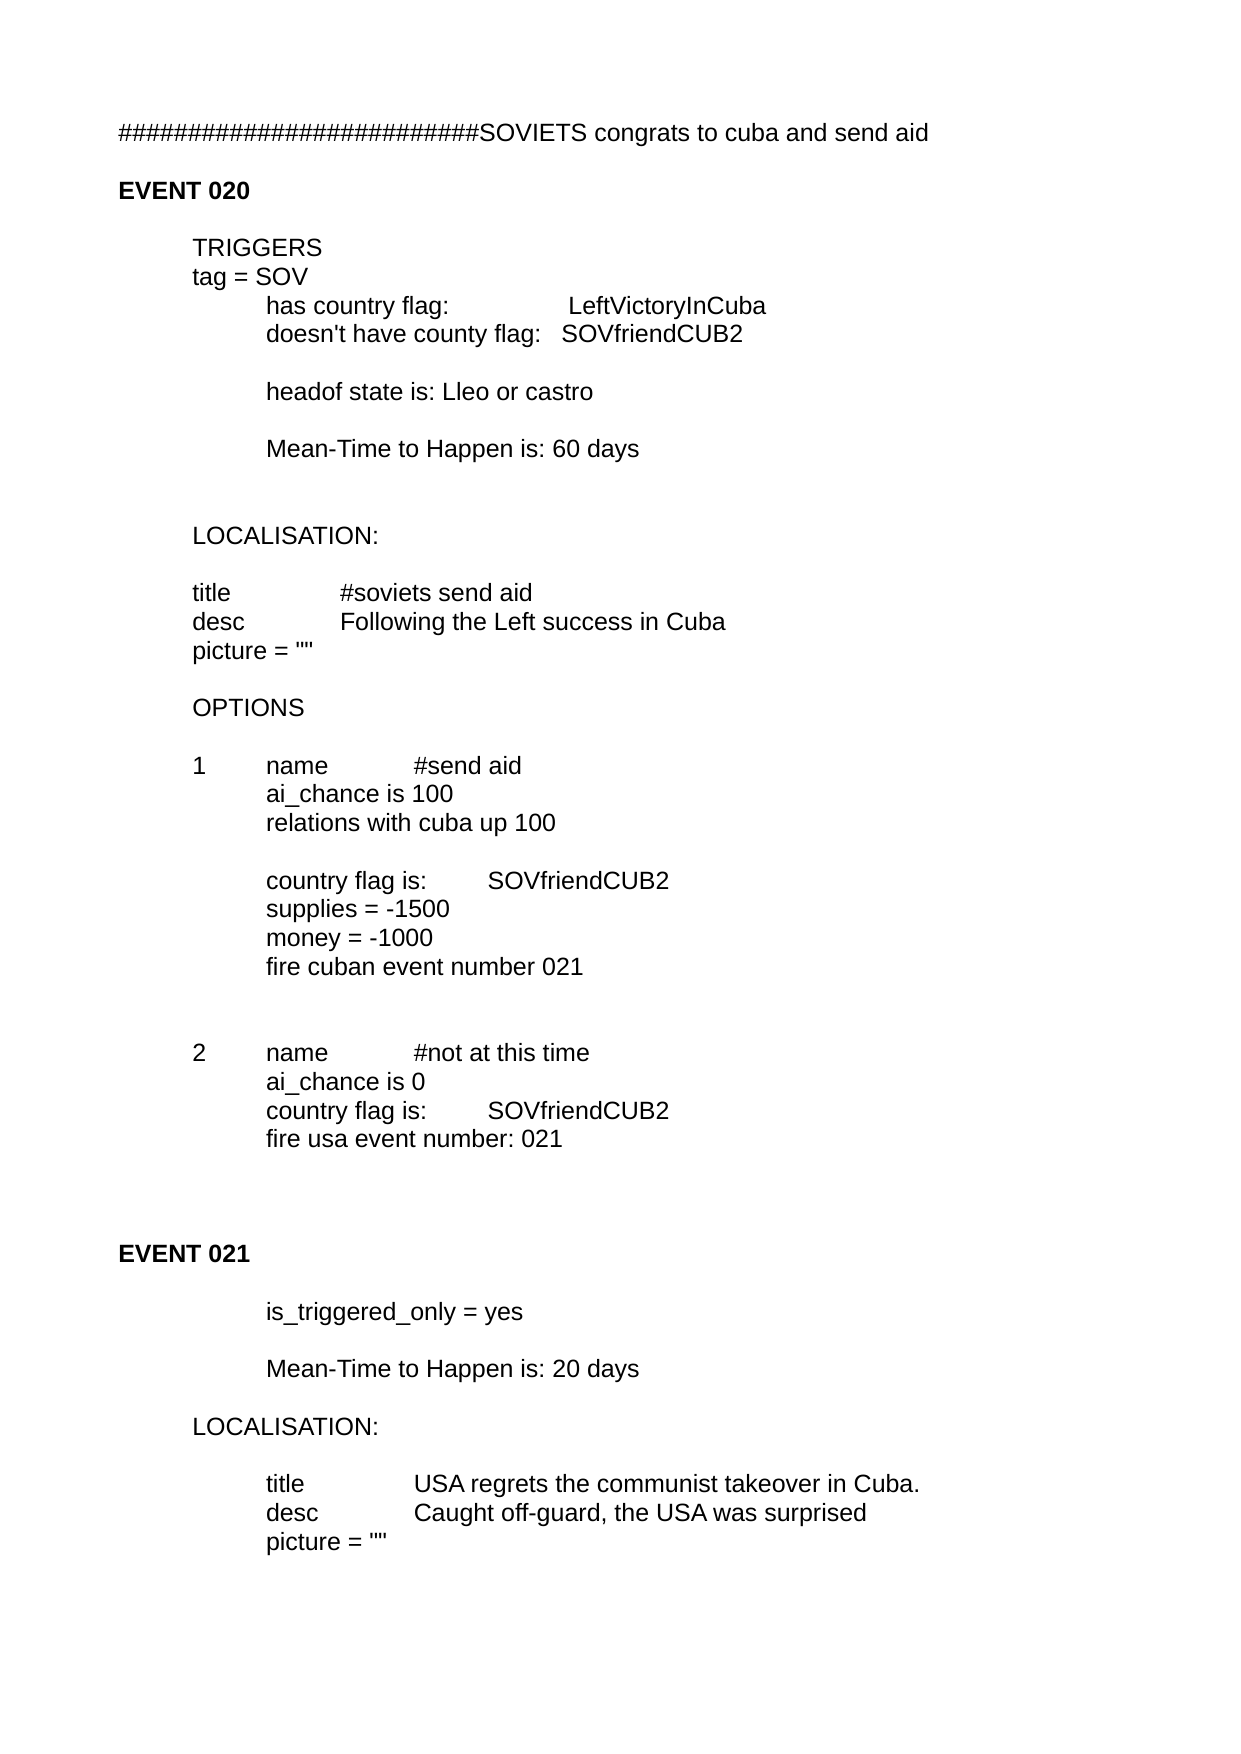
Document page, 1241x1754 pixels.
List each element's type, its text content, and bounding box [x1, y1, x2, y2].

text OPTIONS [118, 693, 1122, 722]
text country flag is: SOVfriendCUB2 [118, 1096, 1122, 1124]
text ai_chance is 100 [118, 779, 1122, 808]
text picture = "" [118, 636, 1122, 664]
text country flag is: SOVfriendCUB2 [118, 866, 1122, 894]
text ai_chance is 0 [118, 1067, 1122, 1096]
text EVENT 020 [118, 176, 1122, 204]
text TRIGGERS [118, 233, 1122, 262]
text Mean-Time to Happen is: 20 days [118, 1354, 1122, 1383]
text fire cuban event number 021 [118, 952, 1122, 981]
text title USA regrets the communist takeover in Cuba. [118, 1469, 1122, 1498]
text is_triggered_only = yes [118, 1297, 1122, 1326]
text EVENT 021 [118, 1239, 1122, 1268]
text Mean-Time to Happen is: 60 days [118, 434, 1122, 463]
text 2 name #not at this time [118, 1038, 1122, 1067]
text doesn't have county flag: SOVfriendCUB2 [118, 319, 1122, 348]
text ##########################SOVIETS congrats to cuba and send aid [118, 118, 1122, 147]
text LOCALISATION: [118, 1412, 1122, 1441]
text LOCALISATION: [118, 521, 1122, 549]
text 1 name #send aid [118, 751, 1122, 779]
text has country flag: LeftVictoryInCuba [118, 291, 1122, 319]
text desc Caught off-guard, the USA was surprised [118, 1498, 1122, 1527]
text relations with cuba up 100 [118, 808, 1122, 866]
text headof state is: Lleo or castro [118, 377, 1122, 406]
text money = -1000 [118, 923, 1122, 952]
text title #soviets send aid [118, 578, 1122, 607]
text tag = SOV [118, 262, 1122, 291]
text fire usa event number: 021 [118, 1124, 1122, 1153]
text desc Following the Left success in Cuba [118, 607, 1122, 636]
text picture = "" [118, 1527, 1122, 1556]
text supplies = -1500 [118, 894, 1122, 923]
